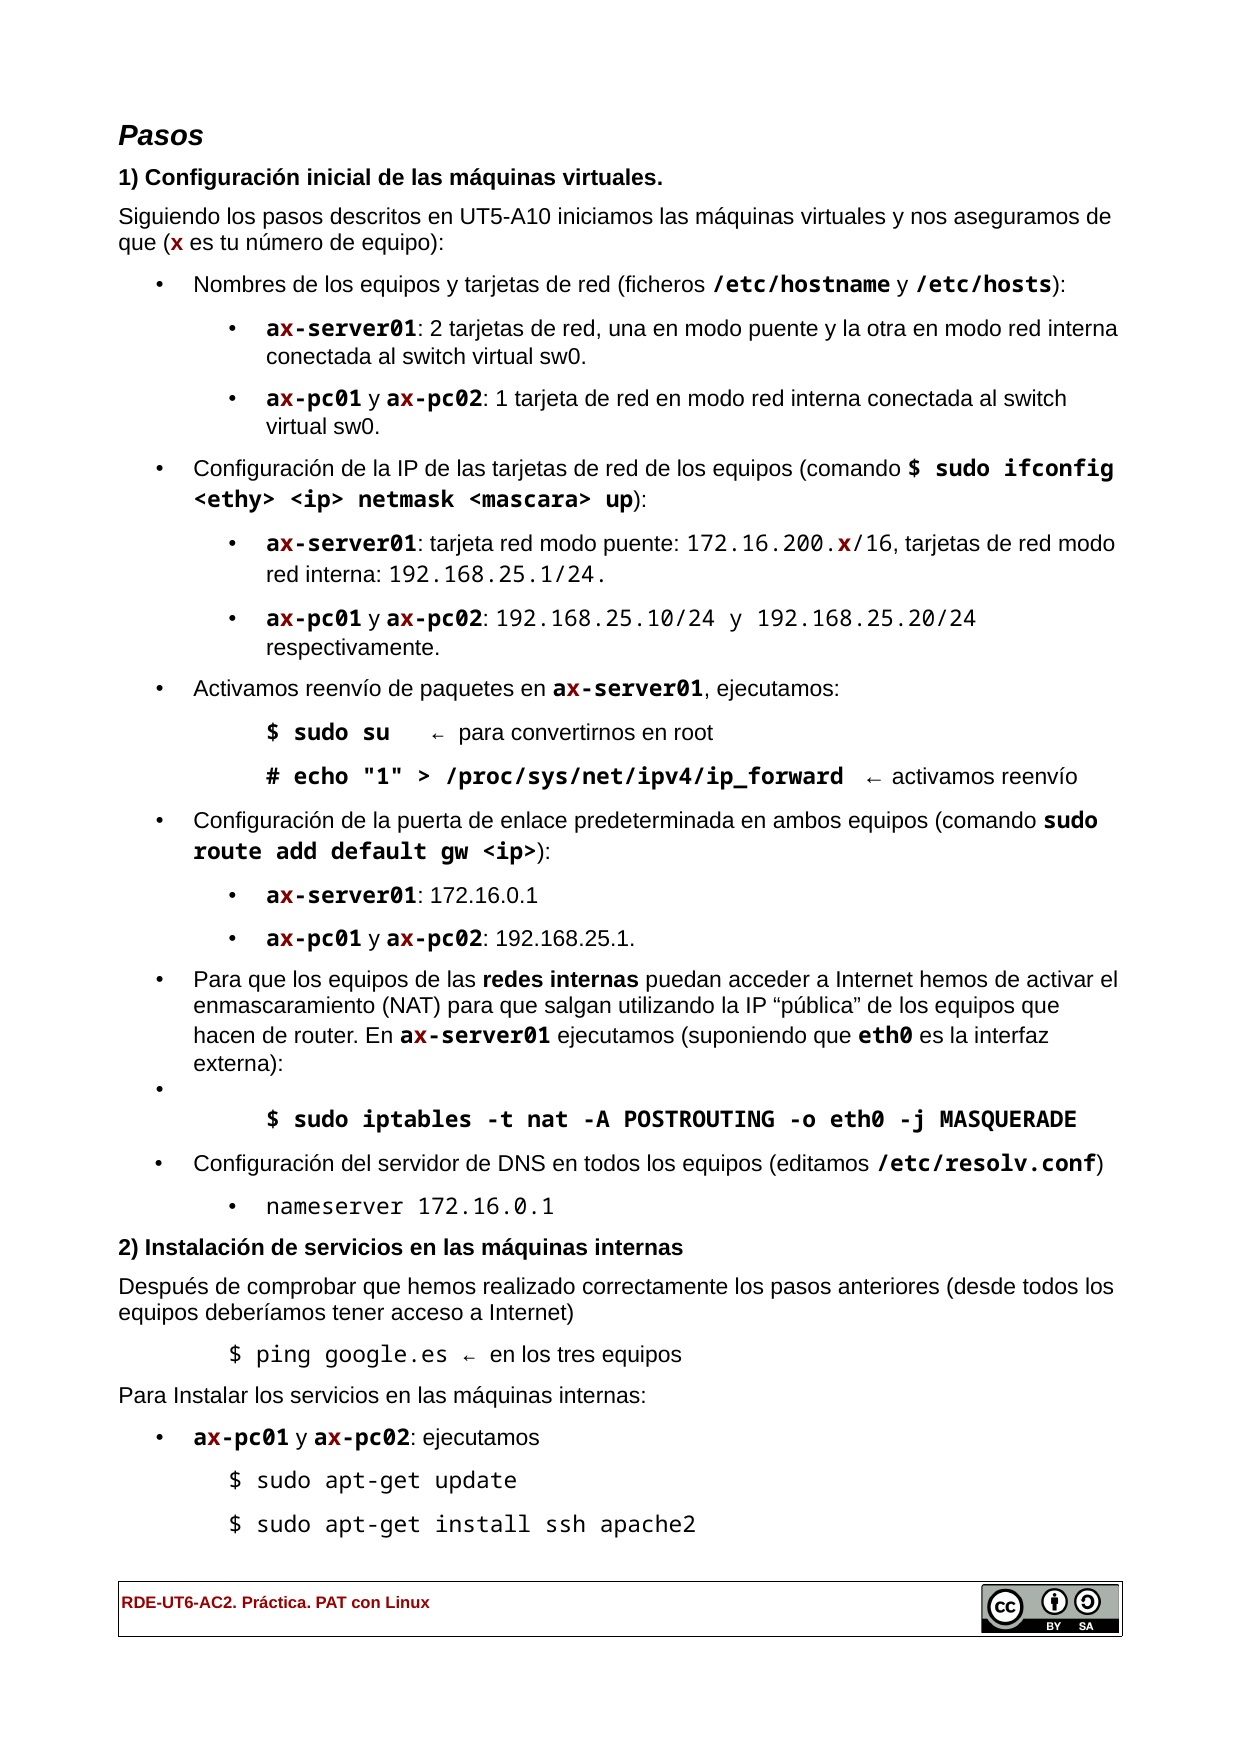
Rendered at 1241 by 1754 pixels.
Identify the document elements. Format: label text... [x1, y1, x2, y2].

list Configuración del servidor de DNS en todos los equipos (editamos /etc/resolv.conf) [154, 1146, 1122, 1178]
text 2) Instalación de servicios en las máquinas internas [118, 1234, 1122, 1260]
text $ sudo iptables -t nat -A POSTROUTING -o eth0 -j MASQUERADE [266, 1103, 1122, 1134]
picture [981, 1584, 1119, 1633]
list Configuración de la puerta de enlace predeterminada en ambos equipos (comando sudo route add default gw <ip>): [156, 803, 1122, 866]
text 1) Configuración inicial de las máquinas virtuales. [118, 164, 1122, 191]
text Para Instalar los servicios en las máquinas internas: [118, 1382, 1122, 1408]
text Siguiendo los pasos descritos en UT5-A10 iniciamos las máquinas virtuales y nos aseguramos de que (x es tu número de equipo): [118, 203, 1122, 256]
list ax-server01: 2 tarjetas de red, una en modo puente y la otra en modo red interna conectada al switch virtual sw0. [228, 312, 1122, 369]
text # echo "1" > /proc/sys/net/ipv4/ip_forward ← activamos reenvío [266, 760, 1122, 791]
list Activamos reenvío de paquetes en ax-server01, ejecutamos: [156, 672, 1122, 703]
list ax-pc01 y ax-pc02: 192.168.25.1. [228, 922, 1122, 953]
subtitle Pasos [118, 118, 1122, 152]
text $ ping google.es ← en los tres equipos [228, 1338, 1122, 1369]
text $ sudo su ← para convertirnos en root [266, 716, 1122, 747]
list Para que los equipos de las redes internas puedan acceder a Internet hemos de activar el enmascaramiento (NAT) para que salgan utilizando la IP “pública” de los equipos que hacen de router. En ax-server01 ejecutamos (suponiendo que eth0 es la interfaz externa): [156, 966, 1122, 1076]
list ax-pc01 y ax-pc02: ejecutamos [156, 1421, 1122, 1452]
list Nombres de los equipos y tarjetas de red (ficheros /etc/hostname y /etc/hosts): [156, 268, 1122, 299]
list ax-pc01 y ax-pc02: 192.168.25.10/24 y 192.168.25.20/24 respectivamente. [228, 602, 1122, 660]
text $ sudo apt-get install ssh apache2 [228, 1508, 1122, 1539]
list Configuración de la IP de las tarjetas de red de los equipos (comando $ sudo ifconfig <ethy> <ip> netmask <mascara> up): [156, 452, 1122, 515]
text Después de comprobar que hemos realizado correctamente los pasos anteriores (desde todos los equipos deberíamos tener acceso a Internet) [118, 1273, 1122, 1326]
list ax-server01: tarjeta red modo puente: 172.16.200.x/16, tarjetas de red modo red interna: 192.168.25.1/24. [228, 527, 1122, 590]
list ax-server01: 172.16.0.1 [228, 878, 1122, 910]
text $ sudo apt-get update [228, 1464, 1122, 1496]
list ax-pc01 y ax-pc02: 1 tarjeta de red en modo red interna conectada al switch virtual sw0. [228, 382, 1122, 440]
list nameserver 172.16.0.1 [228, 1190, 1122, 1221]
